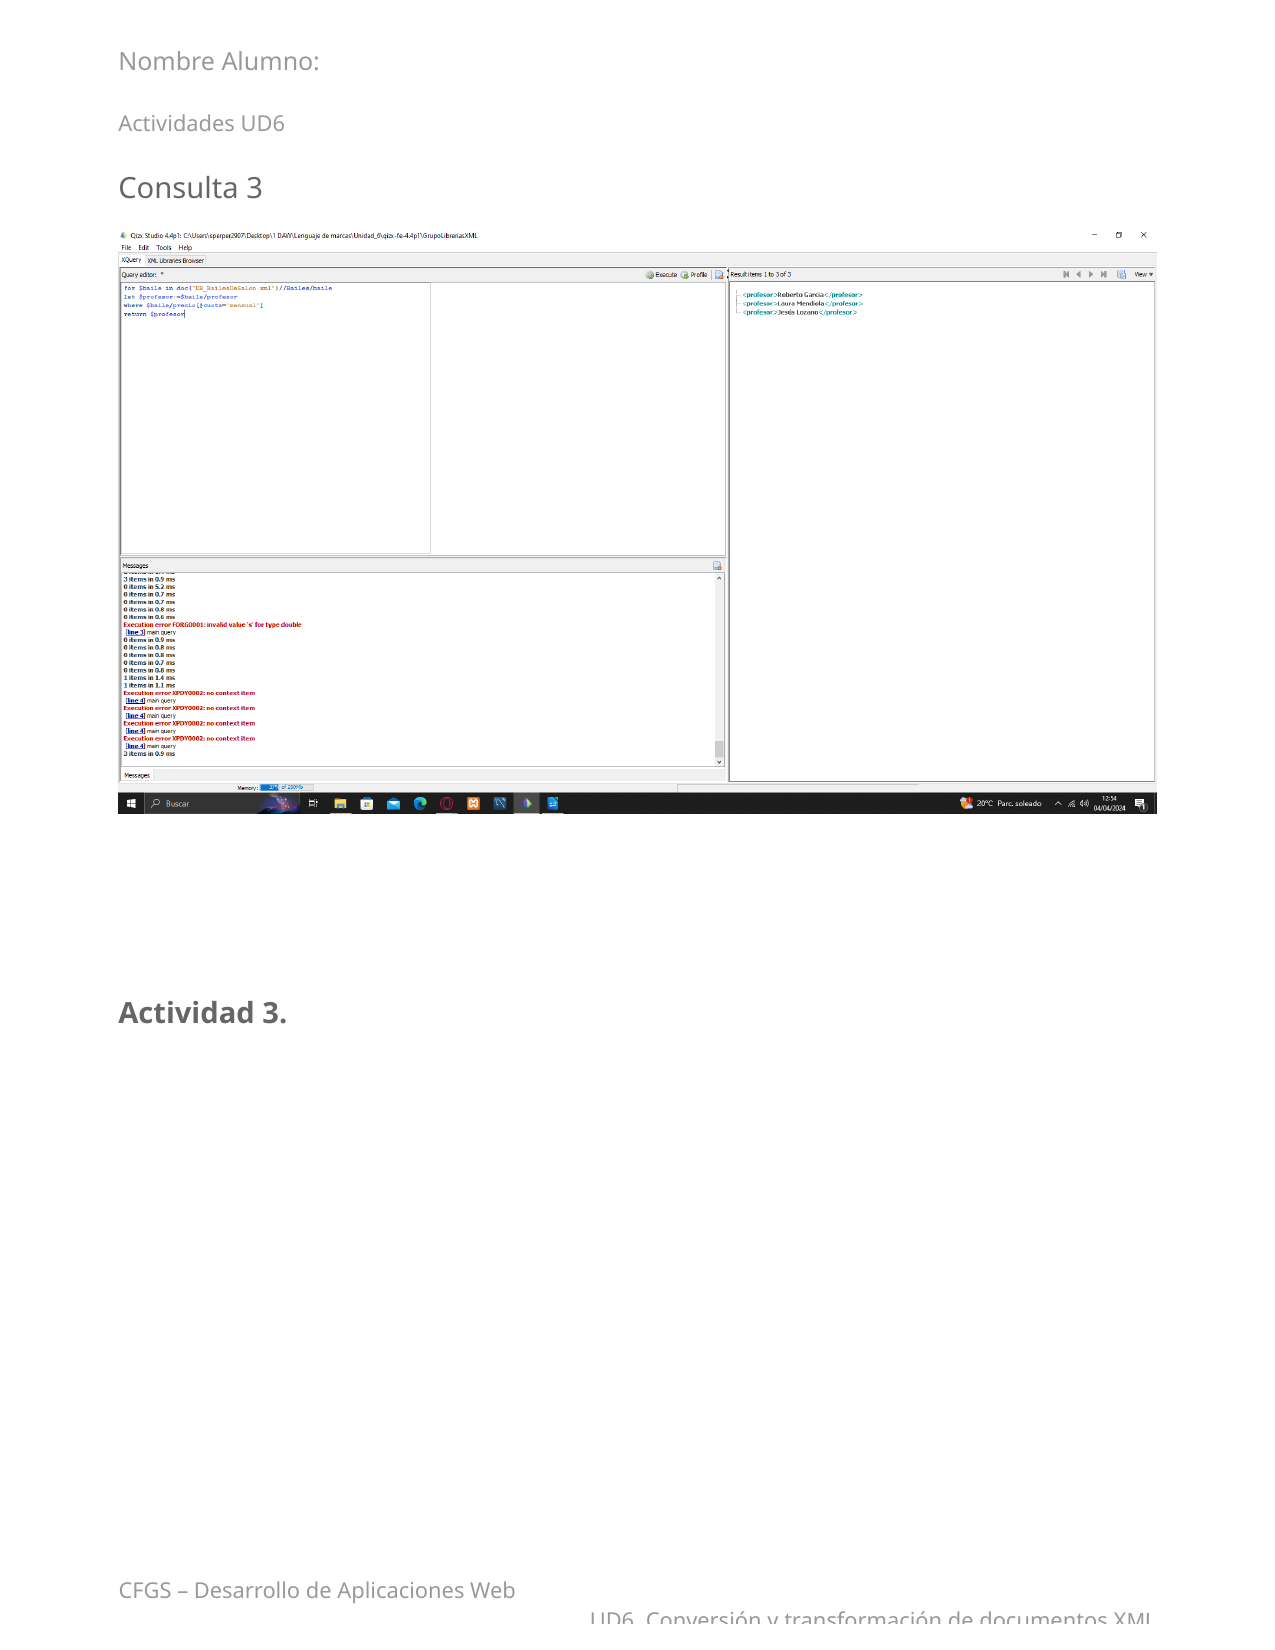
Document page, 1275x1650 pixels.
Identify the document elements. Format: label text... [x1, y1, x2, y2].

picture [118, 229, 1157, 814]
subtitle Actividad 3. [118, 992, 1157, 1032]
text Consulta 3 [118, 167, 1157, 207]
